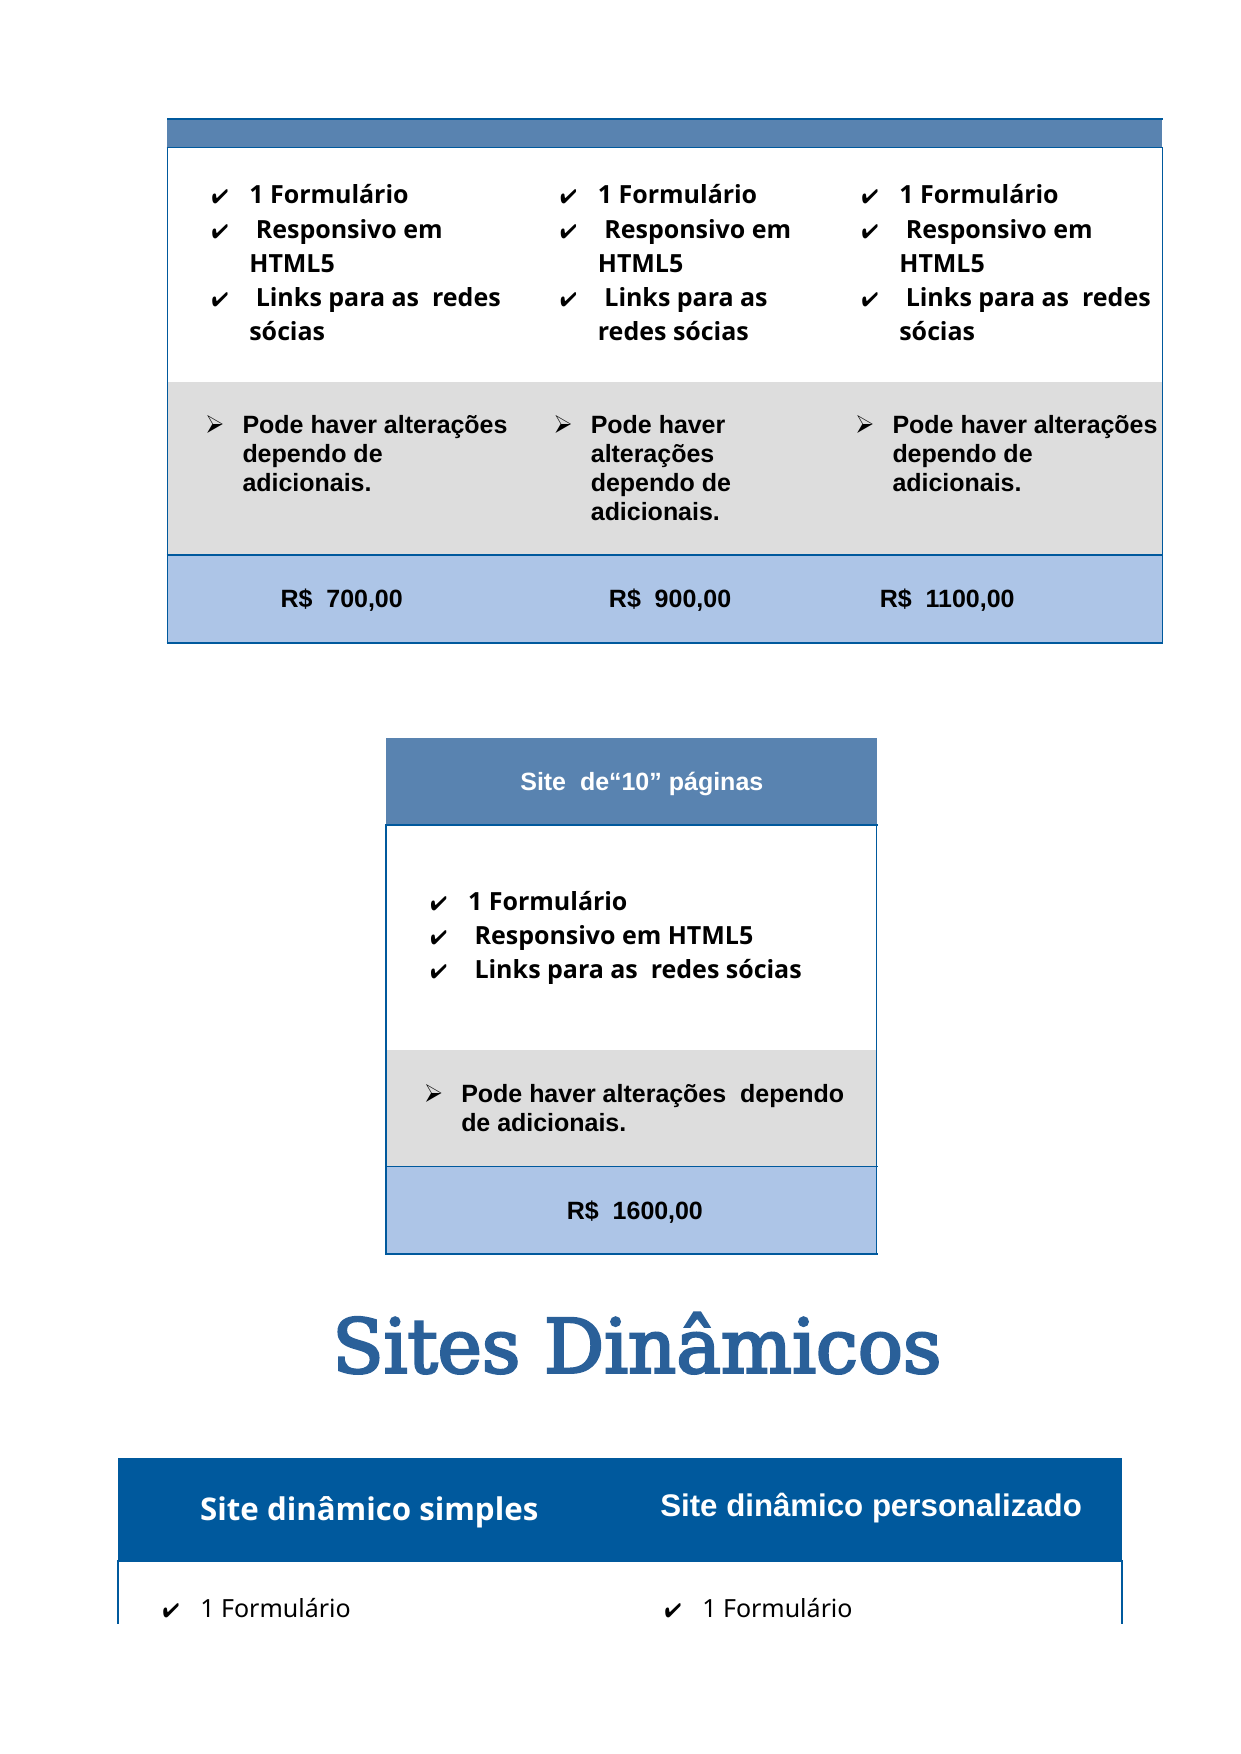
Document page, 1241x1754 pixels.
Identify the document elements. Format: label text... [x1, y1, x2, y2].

table_cell R$ 1100,00 [817, 556, 1162, 642]
table_cell 1 Formulário Responsivo em HTML5 Links para as redes sócias [168, 148, 516, 382]
table_header Site dinâmico simples [118, 1458, 620, 1558]
table_cell Pode haver alterações dependo de adicionais. [387, 1050, 876, 1166]
table_cell 1 Formulário Treinamento Até 6 páginas Google Mapas Banco de dados 1 Animação de carregamento Responsivo em HTML5 Links para as redes sócias Suporte gratuito por 1 mês Baseado no modelo básico Dinâmico [119, 1562, 620, 1624]
table_cell 1 Formulário Responsivo em HTML5 Links para as redes sócias [387, 826, 876, 1050]
table_cell Pode haver alterações dependo de adicionais. [516, 382, 817, 554]
subtitle Sites Dinâmicos [118, 1298, 1122, 1388]
table_cell Pode haver alterações dependo de adicionais. [817, 382, 1162, 554]
table_cell Pode haver alterações dependo de adicionais. [168, 382, 516, 554]
table_header Site dinâmico personalizado [620, 1458, 1122, 1560]
table_cell R$ 900,00 [516, 556, 817, 642]
table_cell R$ 700,00 [168, 556, 516, 642]
table_cell 1 Formulário Responsivo em HTML5 Links para as redes sócias [817, 148, 1162, 382]
table_cell 1 Formulário Responsivo em HTML5 Links para as redes sócias [516, 148, 817, 382]
table_cell R$ 1600,00 [387, 1167, 876, 1253]
table_cell 1 Formulário Treinamento Até 6 páginas Google Mapas Banco de dados slide de apresentação Responsivo em HTML5 1 Animação de carregamento Links para as redes sócias Suporte gratuito por 2 mês modelo Personalizado Dinâmico [620, 1562, 1121, 1624]
